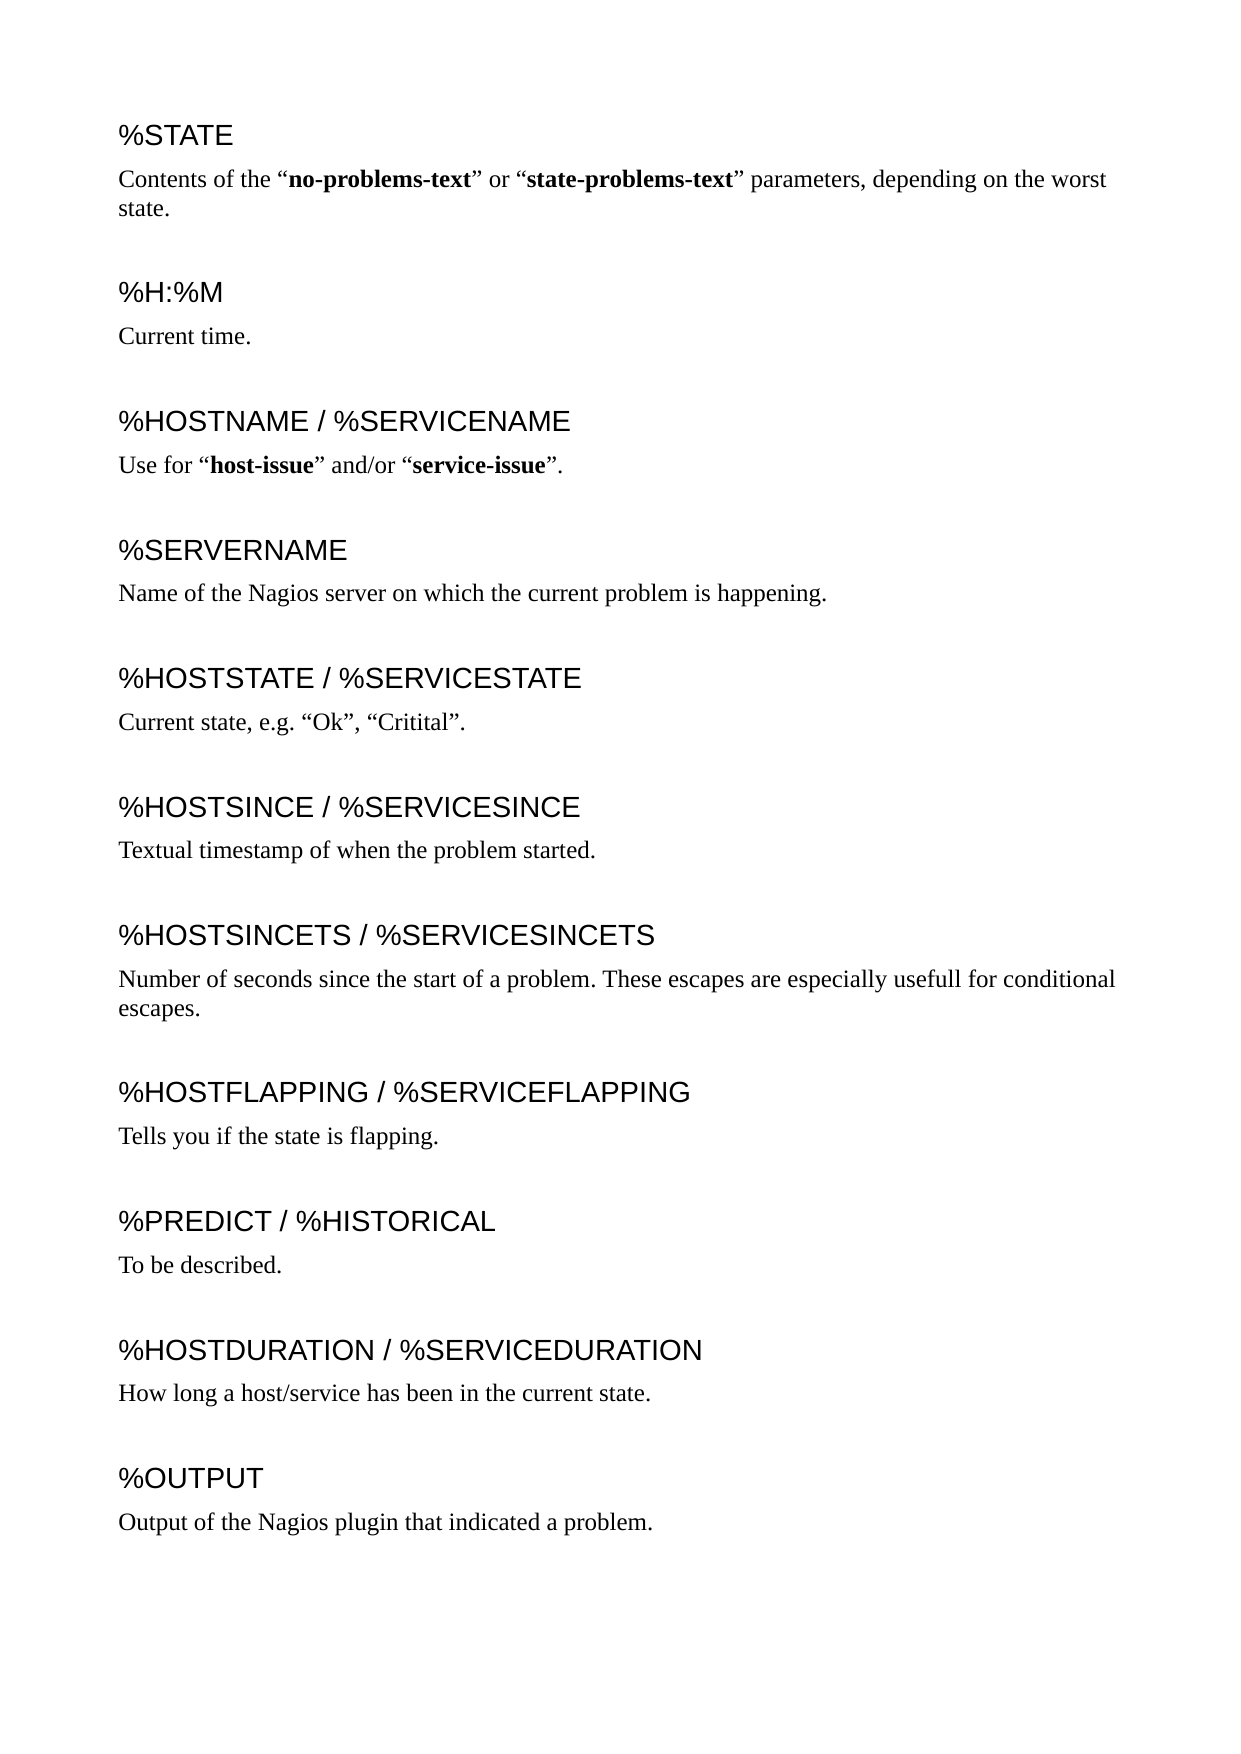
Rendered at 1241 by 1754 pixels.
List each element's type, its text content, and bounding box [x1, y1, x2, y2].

text Number of seconds since the start of a problem. These escapes are especially usefull for conditional escapes. [118, 964, 1122, 1022]
text Contents of the “no-problems-text” or “state-problems-text” parameters, depending on the worst state. [118, 164, 1122, 222]
text Current time. [118, 321, 1122, 350]
subtitle %HOSTSINCETS / %SERVICESINCETS [118, 918, 1122, 952]
text How long a host/service has been in the current state. [118, 1378, 1122, 1407]
subtitle %HOSTNAME / %SERVICENAME [118, 404, 1122, 437]
subtitle %PREDICT / %HISTORICAL [118, 1204, 1122, 1237]
text To be described. [118, 1250, 1122, 1279]
text Use for “host-issue” and/or “service-issue”. [118, 450, 1122, 479]
subtitle %HOSTDURATION / %SERVICEDURATION [118, 1332, 1122, 1366]
subtitle %HOSTSTATE / %SERVICESTATE [118, 661, 1122, 694]
subtitle %STATE [118, 118, 1122, 152]
text Name of the Nagios server on which the current problem is happening. [118, 578, 1122, 607]
subtitle %OUTPUT [118, 1461, 1122, 1494]
text Textual timestamp of when the problem started. [118, 836, 1122, 864]
subtitle %H:%M [118, 275, 1122, 309]
subtitle %HOSTSINCE / %SERVICESINCE [118, 789, 1122, 823]
subtitle %SERVERNAME [118, 532, 1122, 566]
text Current state, e.g. “Ok”, “Critital”. [118, 707, 1122, 736]
text Output of the Nagios plugin that indicated a problem. [118, 1507, 1122, 1536]
subtitle %HOSTFLAPPING / %SERVICEFLAPPING [118, 1075, 1122, 1109]
text Tells you if the state is flapping. [118, 1121, 1122, 1150]
